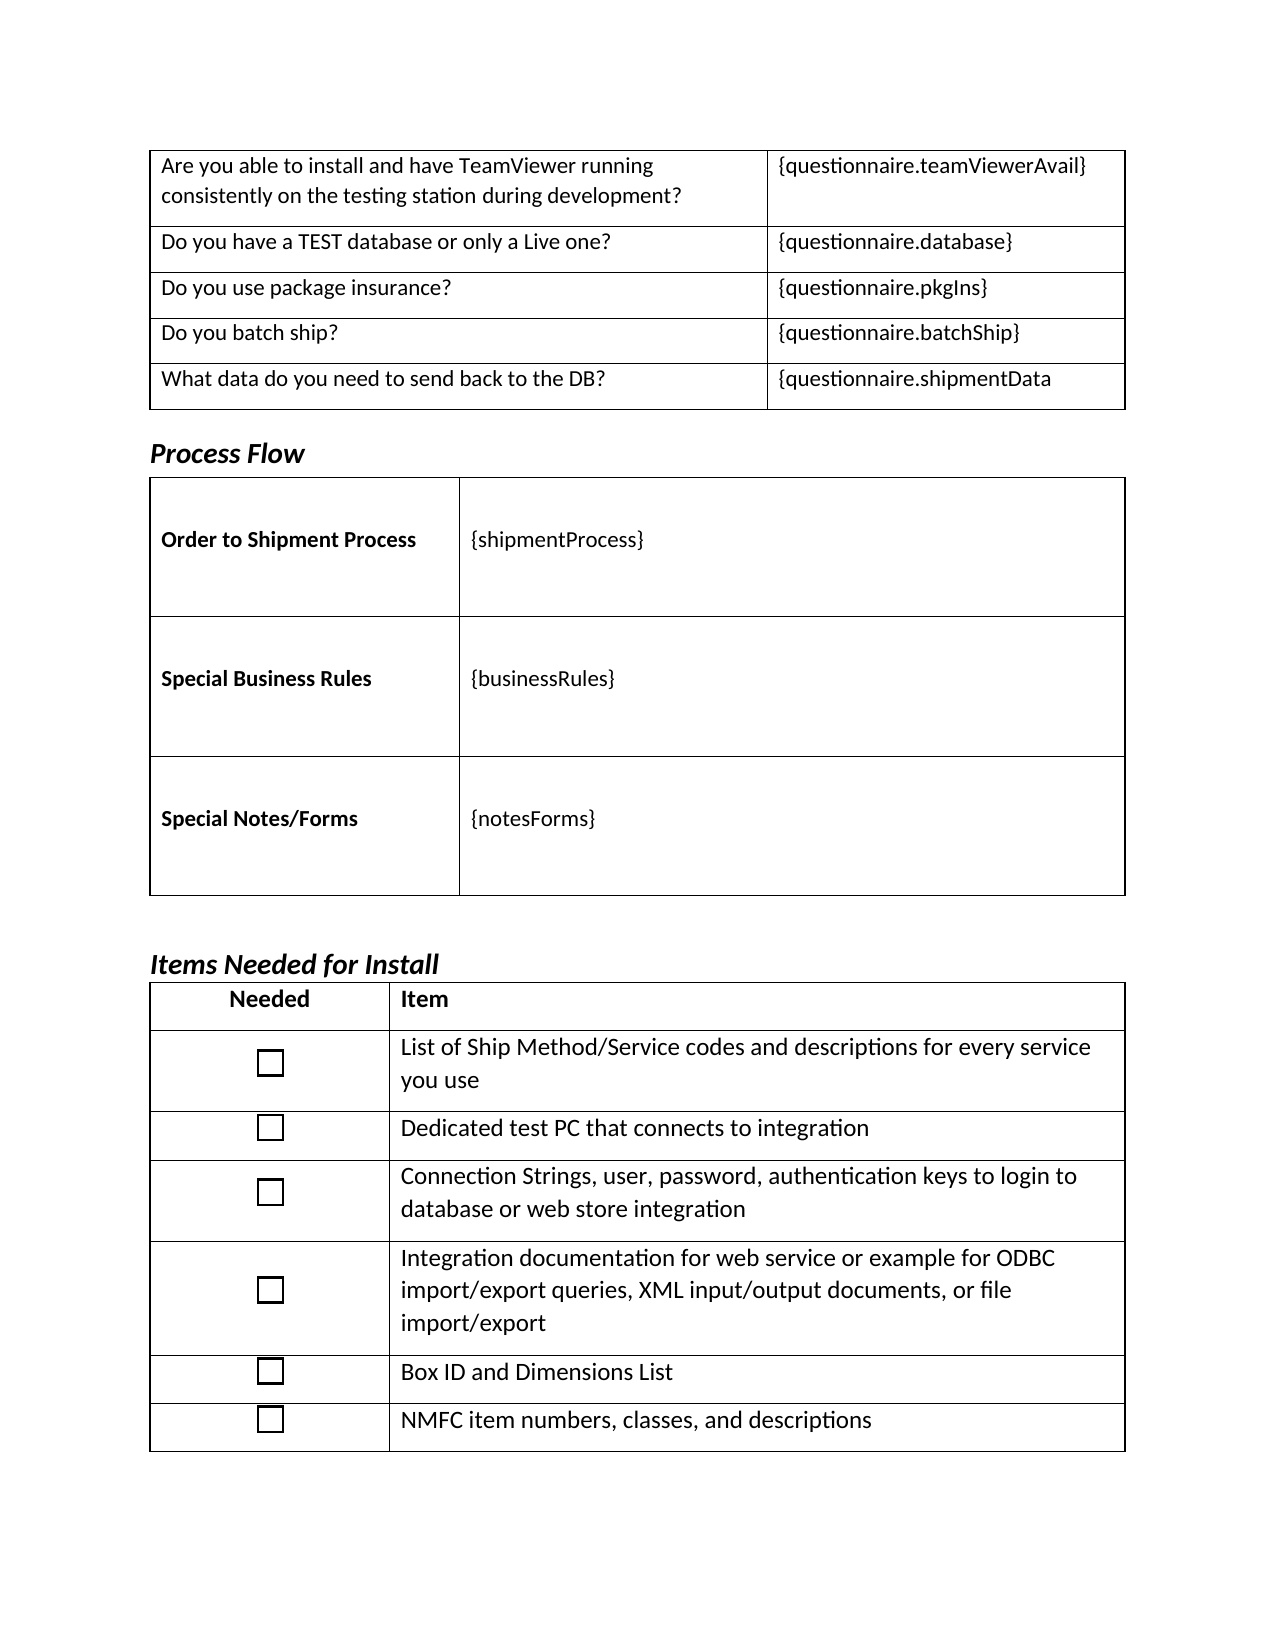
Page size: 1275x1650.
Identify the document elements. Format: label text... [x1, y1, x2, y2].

table_cell {questionnaire.database} [768, 227, 1124, 272]
table_header Item [390, 983, 1124, 1030]
table_cell Box ID and Dimensions List [390, 1356, 1124, 1403]
table_cell Connection Strings, user, password, authentication keys to login to database or web store integration [390, 1161, 1124, 1241]
table_cell Do you use package insurance? [151, 273, 767, 317]
table_cell {businessRules} [460, 617, 1124, 756]
table_cell {questionnaire.shipmentData [768, 364, 1124, 409]
table_cell List of Ship Method/Service codes and descriptions for every service you use [390, 1031, 1124, 1111]
table_cell [151, 1404, 389, 1451]
table_cell Do you have a TEST database or only a Live one? [151, 227, 767, 272]
table_cell {notesForms} [460, 757, 1124, 895]
table_cell {questionnaire.teamViewerAvail} [768, 151, 1124, 226]
table_cell [151, 1161, 389, 1241]
table_cell Special Business Rules [151, 617, 459, 756]
table_cell [151, 1242, 389, 1355]
table_cell NMFC item numbers, classes, and descriptions [390, 1404, 1124, 1451]
text Items Needed for Install [150, 946, 1125, 982]
table_cell Integration documentation for web service or example for ODBC import/export queries, XML input/output documents, or file import/export [390, 1242, 1124, 1355]
table_cell [151, 1031, 389, 1111]
table_cell {questionnaire.batchShip} [768, 319, 1124, 363]
table_cell Do you batch ship? [151, 319, 767, 363]
table_cell Are you able to install and have TeamViewer running consistently on the testing station during development? [151, 151, 767, 226]
table_cell {questionnaire.pkgIns} [768, 273, 1124, 317]
table_cell Special Notes/Forms [151, 757, 459, 895]
table_header Needed [151, 983, 389, 1030]
table_header {shipmentProcess} [460, 478, 1124, 616]
table_cell Dedicated test PC that connects to integration [390, 1112, 1124, 1159]
table_cell [151, 1112, 389, 1159]
table_cell What data do you need to send back to the DB? [151, 364, 767, 409]
text Process Flow [150, 435, 1125, 471]
table_cell [151, 1356, 389, 1403]
table_header Order to Shipment Process [151, 478, 459, 616]
